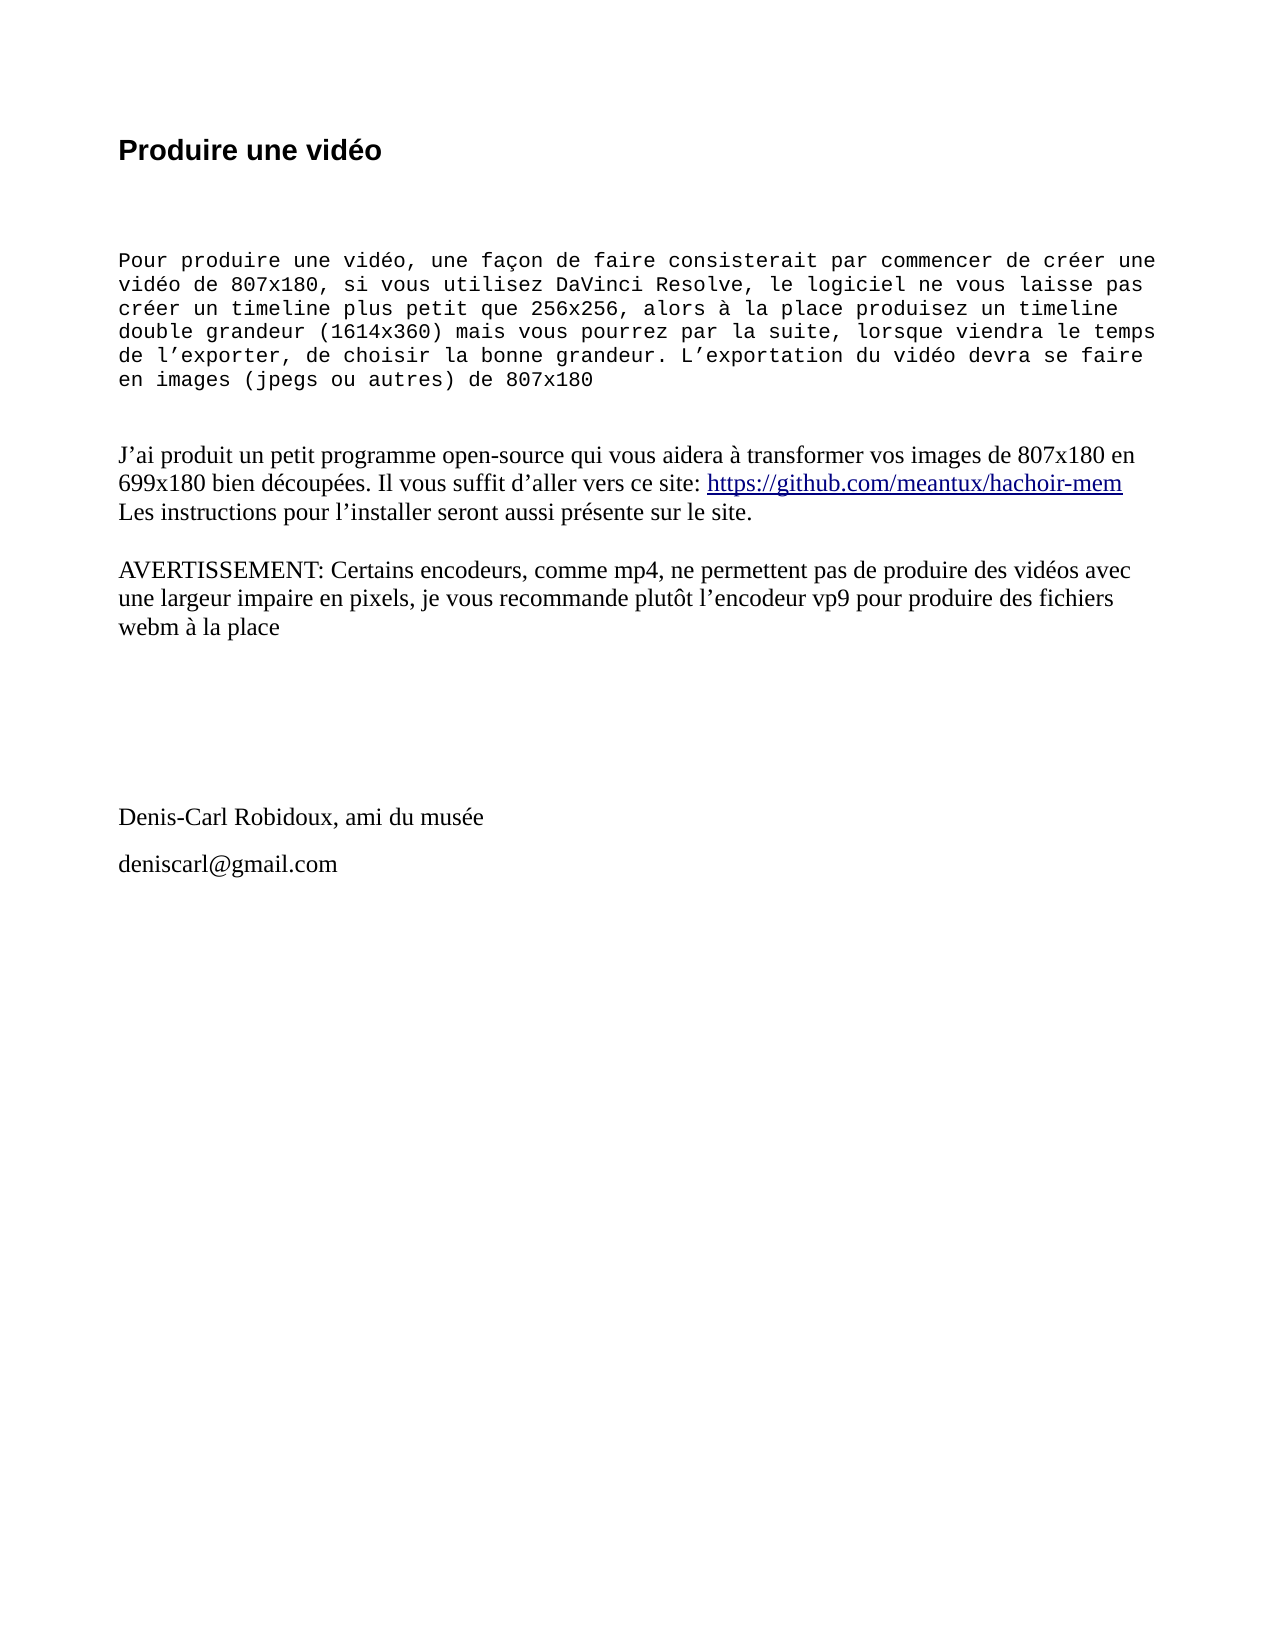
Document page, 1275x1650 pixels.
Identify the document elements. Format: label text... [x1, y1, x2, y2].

text J’ai produit un petit programme open-source qui vous aidera à transformer vos images de 807x180 en 699x180 bien découpées. Il vous suffit d’aller vers ce site: https://github.com/meantux/hachoir-mem Les instructions pour l’installer seront aussi présente sur le site. AVERTISSEMENT: Certains encodeurs, comme mp4, ne permettent pas de produire des vidéos avec une largeur impaire en pixels, je vous recommande plutôt l’encodeur vp9 pour produire des fichiers webm à la place [118, 440, 1157, 641]
text Pour produire une vidéo, une façon de faire consisterait par commencer de créer une vidéo de 807x180, si vous utilisez DaVinci Resolve, le logiciel ne vous laisse pas créer un timeline plus petit que 256x256, alors à la place produisez un timeline double grandeur (1614x360) mais vous pourrez par la suite, lorsque viendra le temps de l’exporter, de choisir la bonne grandeur. L’exportation du vidéo devra se faire en images (jpegs ou autres) de 807x180 [118, 251, 1157, 416]
text deniscarl@gmail.com [118, 849, 1157, 878]
text Denis-Carl Robidoux, ami du musée [118, 769, 1157, 831]
subtitle Produire une vidéo [118, 133, 1157, 166]
